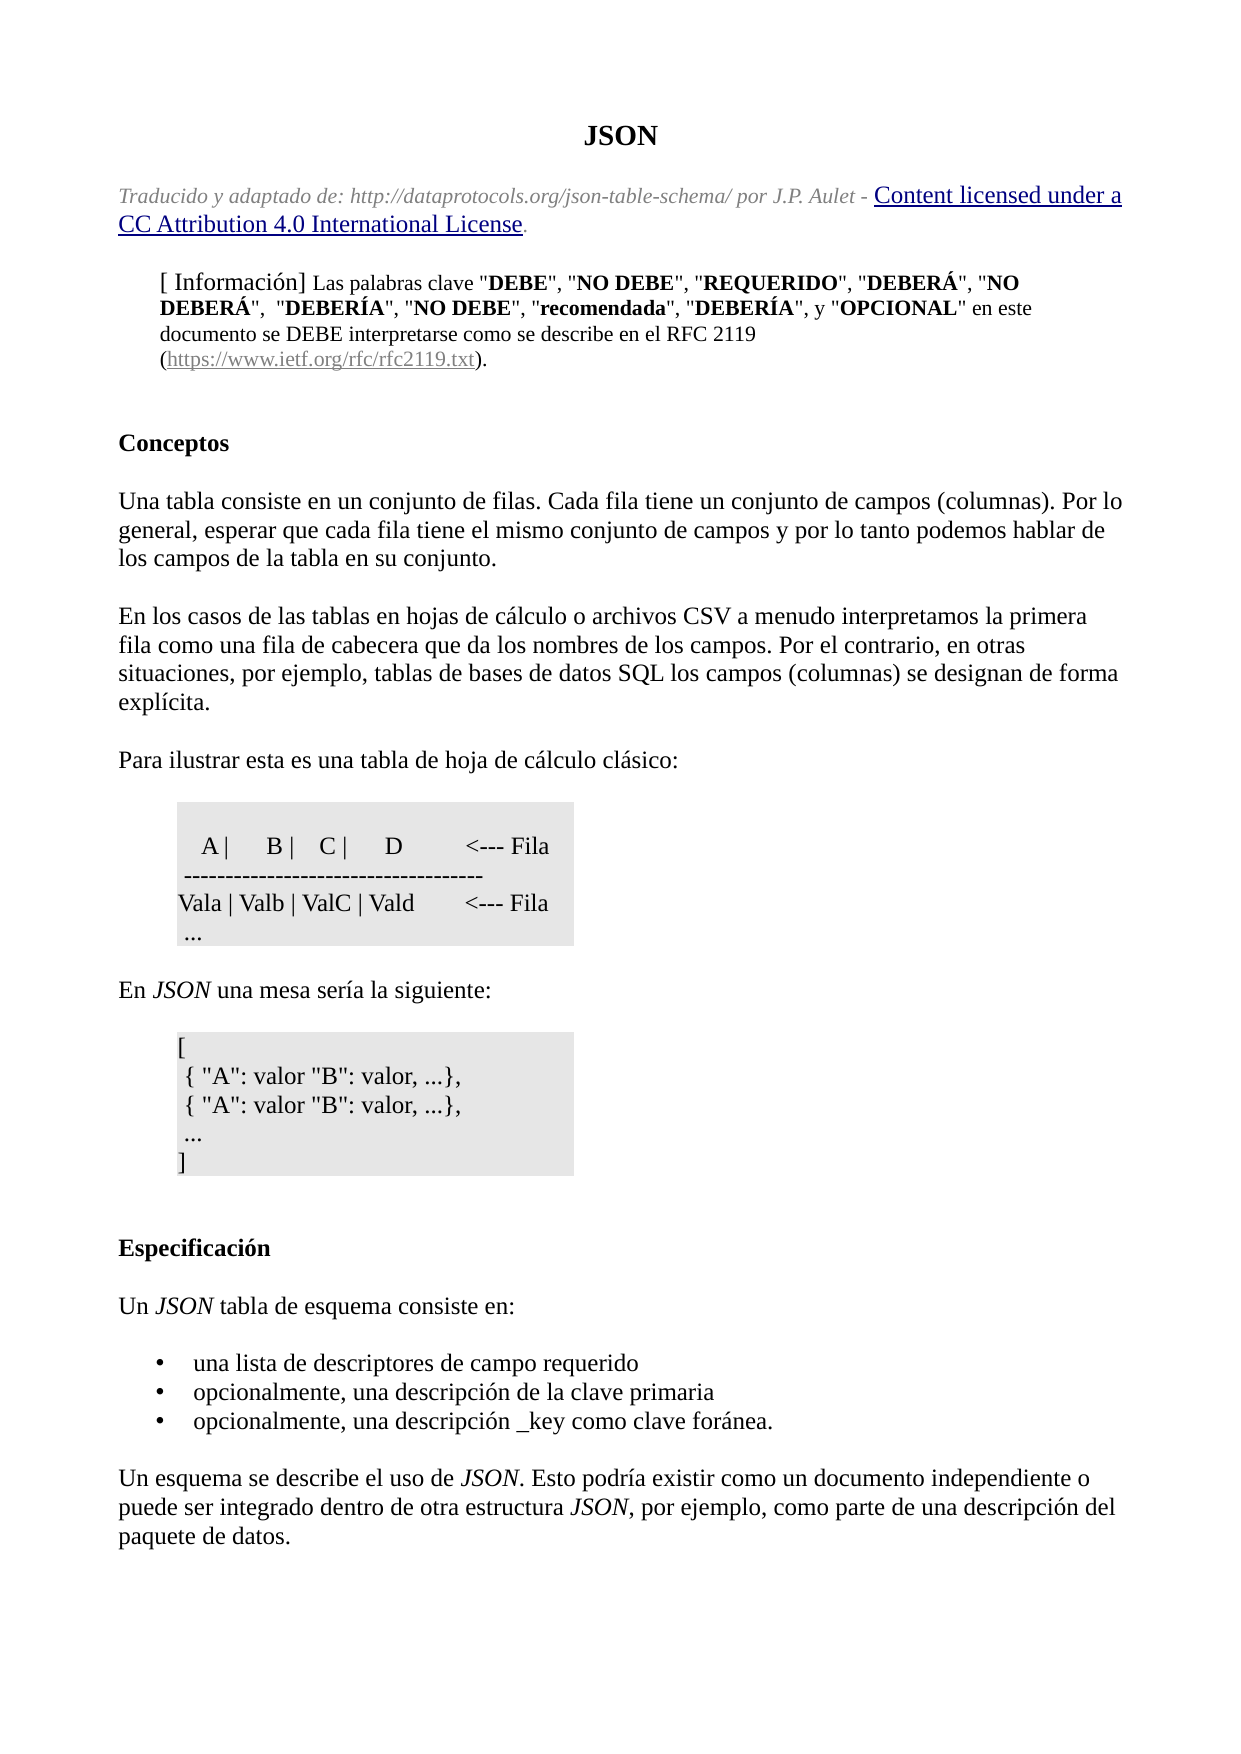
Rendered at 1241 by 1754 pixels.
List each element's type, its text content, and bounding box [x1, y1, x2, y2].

list una lista de descriptores de campo requerido [156, 1348, 1123, 1377]
text JSON [118, 118, 1123, 152]
text En JSON una mesa sería la siguiente: [118, 975, 1123, 1003]
text Conceptos Una tabla consiste en un conjunto de filas. Cada fila tiene un conjunto de campos (columnas). Por lo general, esperar que cada fila tiene el mismo conjunto de campos y por lo tanto podemos hablar de los campos de la tabla en su conjunto. En los casos de las tablas en hojas de cálculo o archivos CSV a menudo interpretamos la primera fila como una fila de cabecera que da los nombres de los campos. Por el contrario, en otras situaciones, por ejemplo, tablas de bases de datos SQL los campos (columnas) se designan de forma explícita. Para ilustrar esta es una tabla de hoja de cálculo clásico: [118, 400, 1123, 802]
text [ { "A": valor "B": valor, ...}, { "A": valor "B": valor, ...}, ... ] [177, 1032, 574, 1176]
list opcionalmente, una descripción _key como clave foránea. [156, 1406, 1123, 1463]
text Especificación Un JSON tabla de esquema consiste en: [118, 1233, 1123, 1348]
text A | B | C | D <--- Fila ------------------------------------ Vala | Valb | ValC | Vald <--- Fila ... [177, 802, 574, 946]
list opcionalmente, una descripción de la clave primaria [156, 1377, 1123, 1406]
text [ Información] Las palabras clave "DEBE", "NO DEBE", "REQUERIDO", "DEBERÁ", "NO DEBERÁ", "DEBERÍA", "NO DEBE", "recomendada", "DEBERÍA", y "OPCIONAL" en este documento se DEBE interpretarse como se describe en el RFC 2119 (https://www.ietf.org/rfc/rfc2119.txt). [159, 238, 1070, 371]
text Un esquema se describe el uso de JSON. Esto podría existir como un documento independiente o puede ser integrado dentro de otra estructura JSON, por ejemplo, como parte de una descripción del paquete de datos. [118, 1463, 1123, 1550]
text Traducido y adaptado de: http://dataprotocols.org/json-table-schema/ por J.P. Aulet - Content licensed under a CC Attribution 4.0 International License. [118, 152, 1123, 238]
